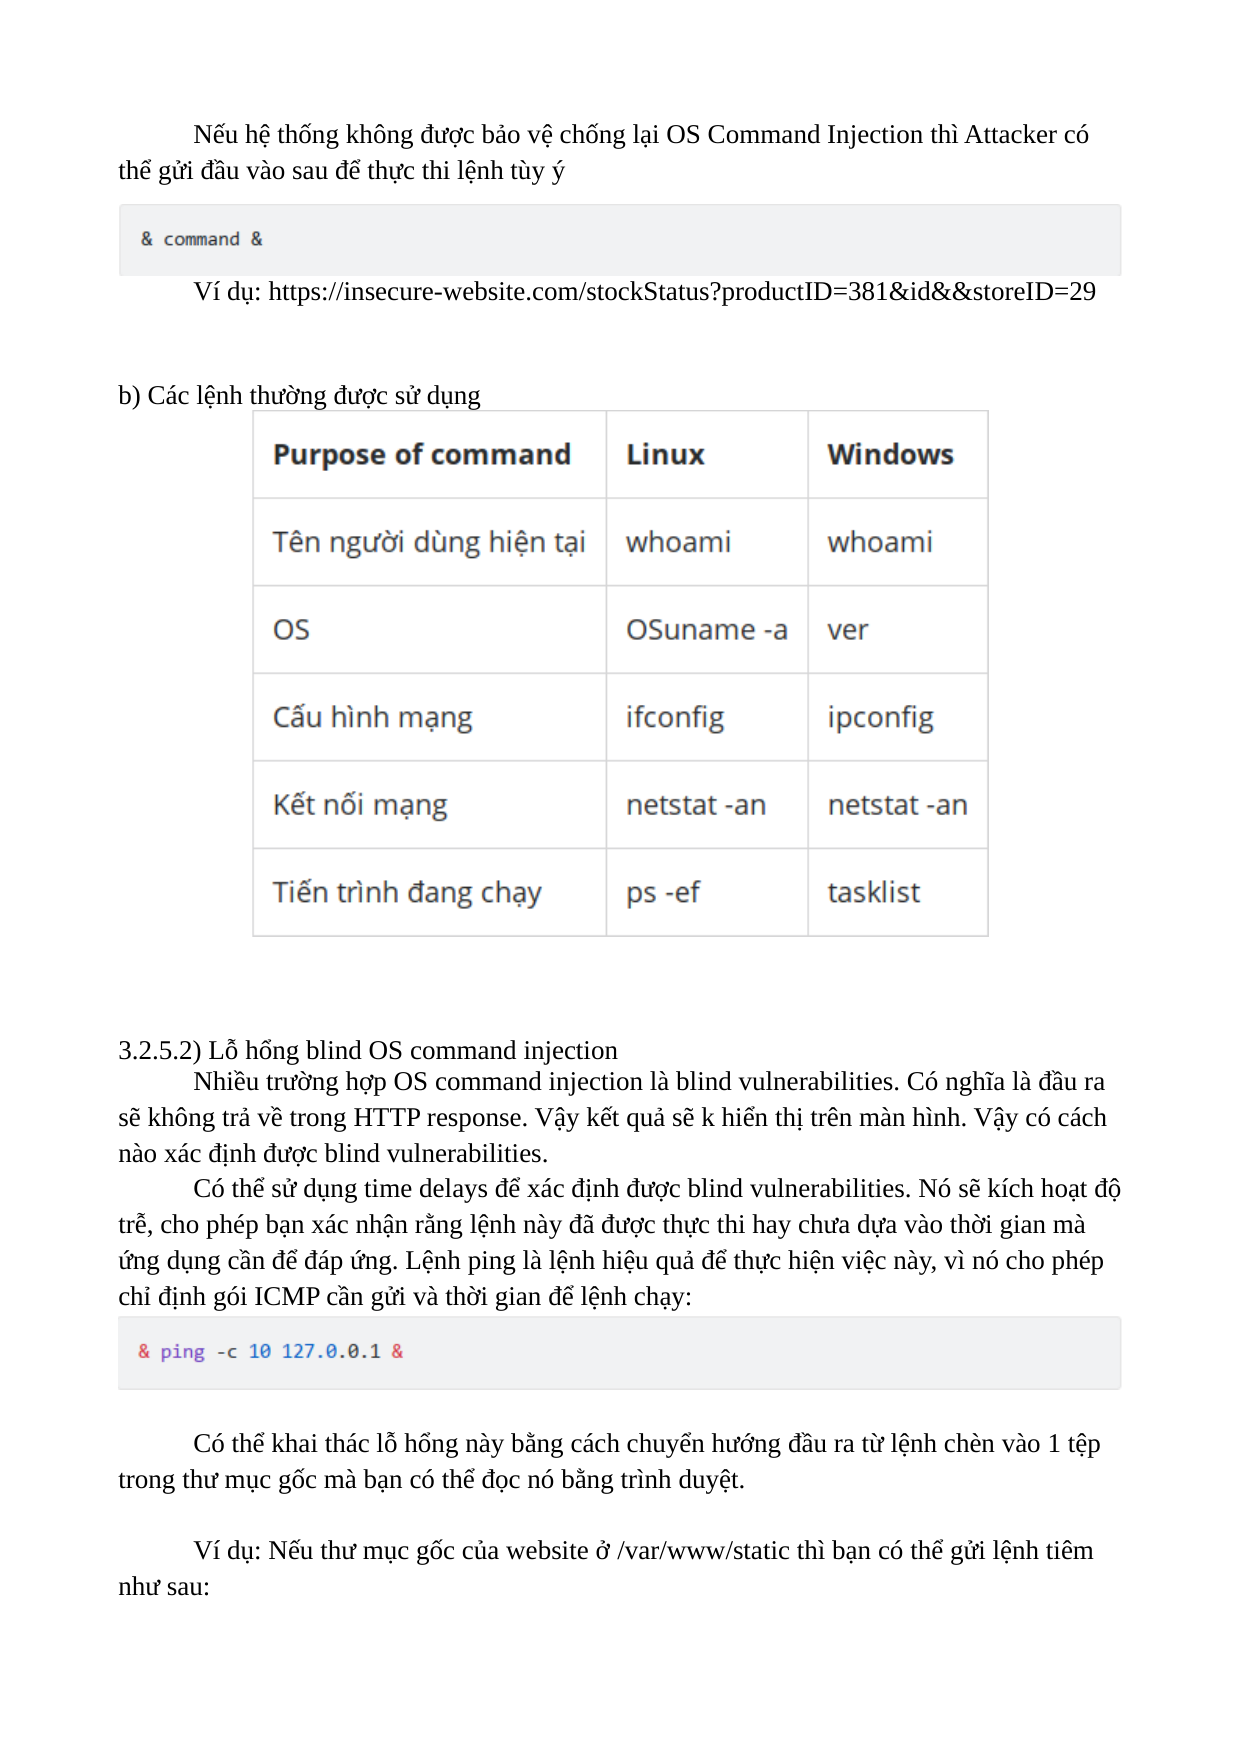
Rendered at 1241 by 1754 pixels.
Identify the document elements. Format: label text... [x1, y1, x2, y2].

text Ví dụ: https://insecure-website.com/stockStatus?productID=381&id&&storeID=29 [118, 276, 1122, 307]
text Ví dụ: Nếu thư mục gốc của website ở /var/www/static thì bạn có thể gửi lệnh tiêm như sau: [118, 1534, 1122, 1601]
text Có thể khai thác lỗ hổng này bằng cách chuyển hướng đầu ra từ lệnh chèn vào 1 tệp trong thư mục gốc mà bạn có thể đọc nó bằng trình duyệt. [118, 1427, 1122, 1494]
text Có thể sử dụng time delays để xác định được blind vulnerabilities. Nó sẽ kích hoạt độ trễ, cho phép bạn xác nhận rằng lệnh này đã được thực thi hay chưa dựa vào thời gian mà ứng dụng cần để đáp ứng. Lệnh ping là lệnh hiệu quả để thực hiện việc này, vì nó cho phép chỉ định gói ICMP cần gửi và thời gian để lệnh chạy: [118, 1172, 1122, 1311]
subtitle 3.2.5.2) Lỗ hổng blind OS command injection [118, 1034, 1122, 1065]
subtitle b) Các lệnh thường được sử dụng [118, 379, 1122, 411]
text Nhiều trường hợp OS command injection là blind vulnerabilities. Có nghĩa là đầu ra sẽ không trả về trong HTTP response. Vậy kết quả sẽ k hiển thị trên màn hình. Vậy có cách nào xác định được blind vulnerabilities. [118, 1065, 1122, 1168]
text Nếu hệ thống không được bảo vệ chống lại OS Command Injection thì Attacker có thể gửi đầu vào sau để thực thi lệnh tùy ý [118, 118, 1122, 185]
